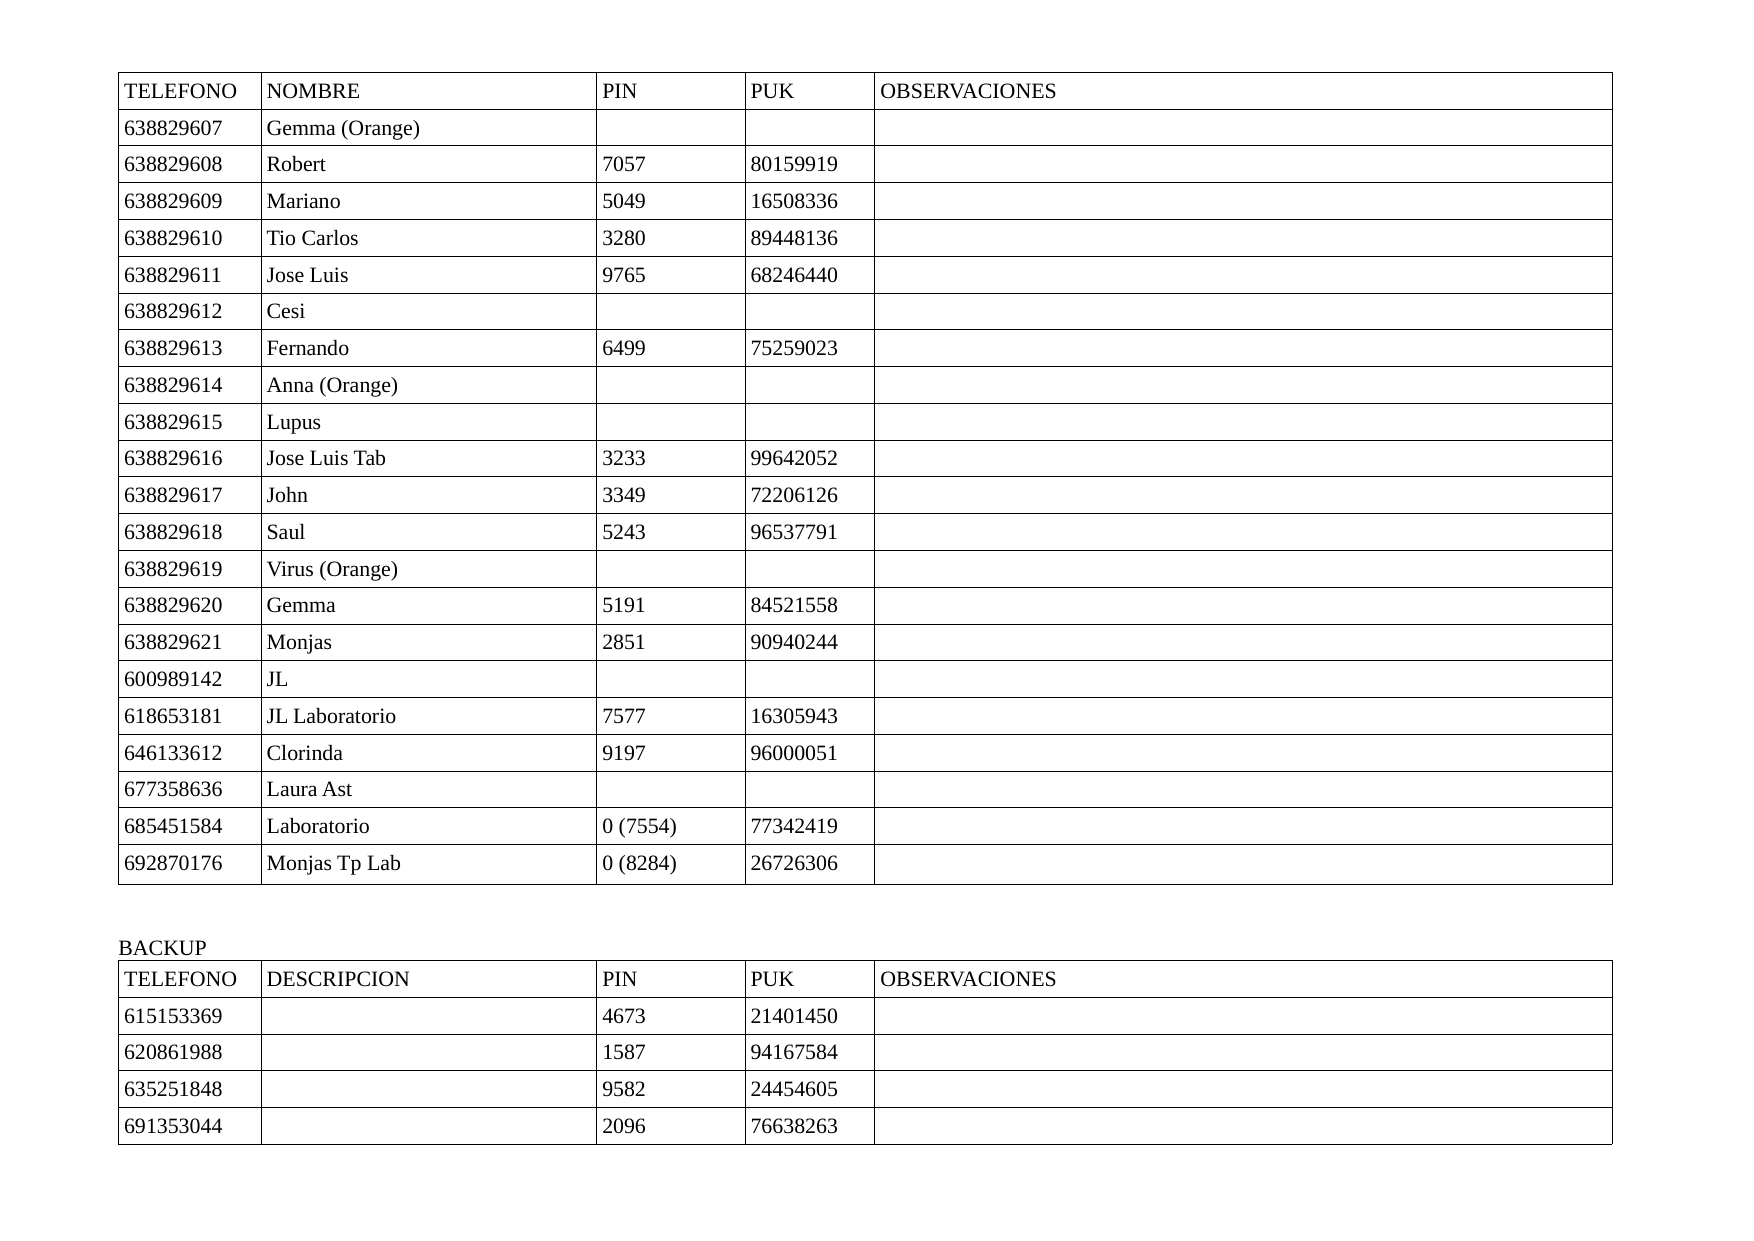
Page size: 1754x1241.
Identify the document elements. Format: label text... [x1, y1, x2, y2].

table_cell 7577 [597, 698, 745, 734]
table_cell [746, 367, 874, 403]
table_cell [746, 772, 874, 807]
table_cell John [262, 477, 596, 513]
table_cell 638829615 [119, 404, 261, 439]
table_cell 16305943 [746, 698, 874, 734]
table_cell [875, 845, 1612, 884]
table_cell 75259023 [746, 330, 874, 366]
table_cell [875, 772, 1612, 807]
table_cell 638829607 [119, 110, 261, 145]
table_cell 5191 [597, 588, 745, 623]
table_cell 21401450 [746, 998, 874, 1033]
table_cell 600989142 [119, 661, 261, 697]
table_cell 7057 [597, 146, 745, 182]
table_cell [875, 183, 1612, 219]
table_cell [262, 998, 596, 1033]
table_header DESCRIPCION [262, 961, 596, 997]
table_cell [875, 735, 1612, 771]
table_cell 638829612 [119, 294, 261, 329]
table_cell 6499 [597, 330, 745, 366]
table_cell Jose Luis Tab [262, 441, 596, 476]
table_cell [746, 110, 874, 145]
table_cell 24454605 [746, 1071, 874, 1107]
table_cell [875, 441, 1612, 476]
table_cell 2096 [597, 1108, 745, 1144]
table_cell [875, 146, 1612, 182]
table_cell 94167584 [746, 1035, 874, 1070]
table_cell [875, 808, 1612, 844]
table_header NOMBRE [262, 73, 596, 109]
table_cell [875, 1071, 1612, 1107]
table_cell [875, 1035, 1612, 1070]
table_cell [875, 698, 1612, 734]
table_cell [875, 998, 1612, 1033]
table_cell 0 (8284) [597, 845, 745, 884]
table_header PIN [597, 73, 745, 109]
table_cell Lupus [262, 404, 596, 439]
table_cell 646133612 [119, 735, 261, 771]
table_cell 72206126 [746, 477, 874, 513]
table_header TELEFONO [119, 961, 261, 997]
table_cell 2851 [597, 625, 745, 660]
table_cell [597, 661, 745, 697]
table_cell [875, 330, 1612, 366]
table_cell 77342419 [746, 808, 874, 844]
table_cell [597, 294, 745, 329]
table_cell 3233 [597, 441, 745, 476]
table_cell 691353044 [119, 1108, 261, 1144]
table_cell [875, 625, 1612, 660]
table_cell 638829614 [119, 367, 261, 403]
table_cell 638829617 [119, 477, 261, 513]
table_cell 638829621 [119, 625, 261, 660]
table_cell [875, 661, 1612, 697]
table_cell Clorinda [262, 735, 596, 771]
table_cell [597, 551, 745, 587]
table_cell 638829609 [119, 183, 261, 219]
table_header TELEFONO [119, 73, 261, 109]
table_cell JL [262, 661, 596, 697]
table_cell [746, 551, 874, 587]
table_cell Tio Carlos [262, 220, 596, 256]
table_cell 90940244 [746, 625, 874, 660]
table_header PUK [746, 961, 874, 997]
table_cell 96000051 [746, 735, 874, 771]
table_cell Gemma (Orange) [262, 110, 596, 145]
table_cell Laura Ast [262, 772, 596, 807]
table_cell 0 (7554) [597, 808, 745, 844]
table_header PUK [746, 73, 874, 109]
table_cell 620861988 [119, 1035, 261, 1070]
table_cell 26726306 [746, 845, 874, 884]
table_cell 635251848 [119, 1071, 261, 1107]
table_cell 638829616 [119, 441, 261, 476]
table_cell 692870176 [119, 845, 261, 884]
table_cell 16508336 [746, 183, 874, 219]
table_cell [746, 661, 874, 697]
table_cell 9765 [597, 257, 745, 292]
table_cell JL Laboratorio [262, 698, 596, 734]
table_cell 96537791 [746, 514, 874, 550]
table_cell 638829618 [119, 514, 261, 550]
table_cell 3280 [597, 220, 745, 256]
table_cell 618653181 [119, 698, 261, 734]
table_cell 84521558 [746, 588, 874, 623]
table_cell Monjas [262, 625, 596, 660]
table_cell Virus (Orange) [262, 551, 596, 587]
table_cell [597, 772, 745, 807]
table_cell Robert [262, 146, 596, 182]
table_cell [262, 1035, 596, 1070]
table_cell 9197 [597, 735, 745, 771]
table_cell Fernando [262, 330, 596, 366]
table_cell 638829619 [119, 551, 261, 587]
table_cell [875, 477, 1612, 513]
table_cell Cesi [262, 294, 596, 329]
table_cell Monjas Tp Lab [262, 845, 596, 884]
table_cell Laboratorio [262, 808, 596, 844]
table_cell [875, 110, 1612, 145]
table_cell [597, 367, 745, 403]
table_cell [875, 367, 1612, 403]
table_cell Mariano [262, 183, 596, 219]
table_header PIN [597, 961, 745, 997]
table_cell 685451584 [119, 808, 261, 844]
table_cell [875, 588, 1612, 623]
table_cell 638829608 [119, 146, 261, 182]
table_cell 1587 [597, 1035, 745, 1070]
table_cell 89448136 [746, 220, 874, 256]
table_cell [597, 110, 745, 145]
table_cell 615153369 [119, 998, 261, 1033]
table_cell 76638263 [746, 1108, 874, 1144]
table_cell 638829620 [119, 588, 261, 623]
table_cell [875, 514, 1612, 550]
table_header OBSERVACIONES [875, 961, 1612, 997]
table_cell [875, 220, 1612, 256]
table_cell Jose Luis [262, 257, 596, 292]
text BACKUP [118, 935, 1636, 960]
table_cell [875, 1108, 1612, 1144]
table_cell 638829613 [119, 330, 261, 366]
table_cell 99642052 [746, 441, 874, 476]
table_cell 5049 [597, 183, 745, 219]
table_cell Anna (Orange) [262, 367, 596, 403]
table_cell [875, 257, 1612, 292]
table_cell 80159919 [746, 146, 874, 182]
table_cell [746, 404, 874, 439]
table_cell 677358636 [119, 772, 261, 807]
table_cell Saul [262, 514, 596, 550]
table_cell [597, 404, 745, 439]
table_cell 4673 [597, 998, 745, 1033]
table_cell Gemma [262, 588, 596, 623]
table_cell 68246440 [746, 257, 874, 292]
table_cell 3349 [597, 477, 745, 513]
table_cell 5243 [597, 514, 745, 550]
table_cell [262, 1108, 596, 1144]
table_header OBSERVACIONES [875, 73, 1612, 109]
table_cell [875, 551, 1612, 587]
table_cell [875, 404, 1612, 439]
table_cell 9582 [597, 1071, 745, 1107]
table_cell [262, 1071, 596, 1107]
table_cell [746, 294, 874, 329]
table_cell 638829611 [119, 257, 261, 292]
table_cell 638829610 [119, 220, 261, 256]
table_cell [875, 294, 1612, 329]
